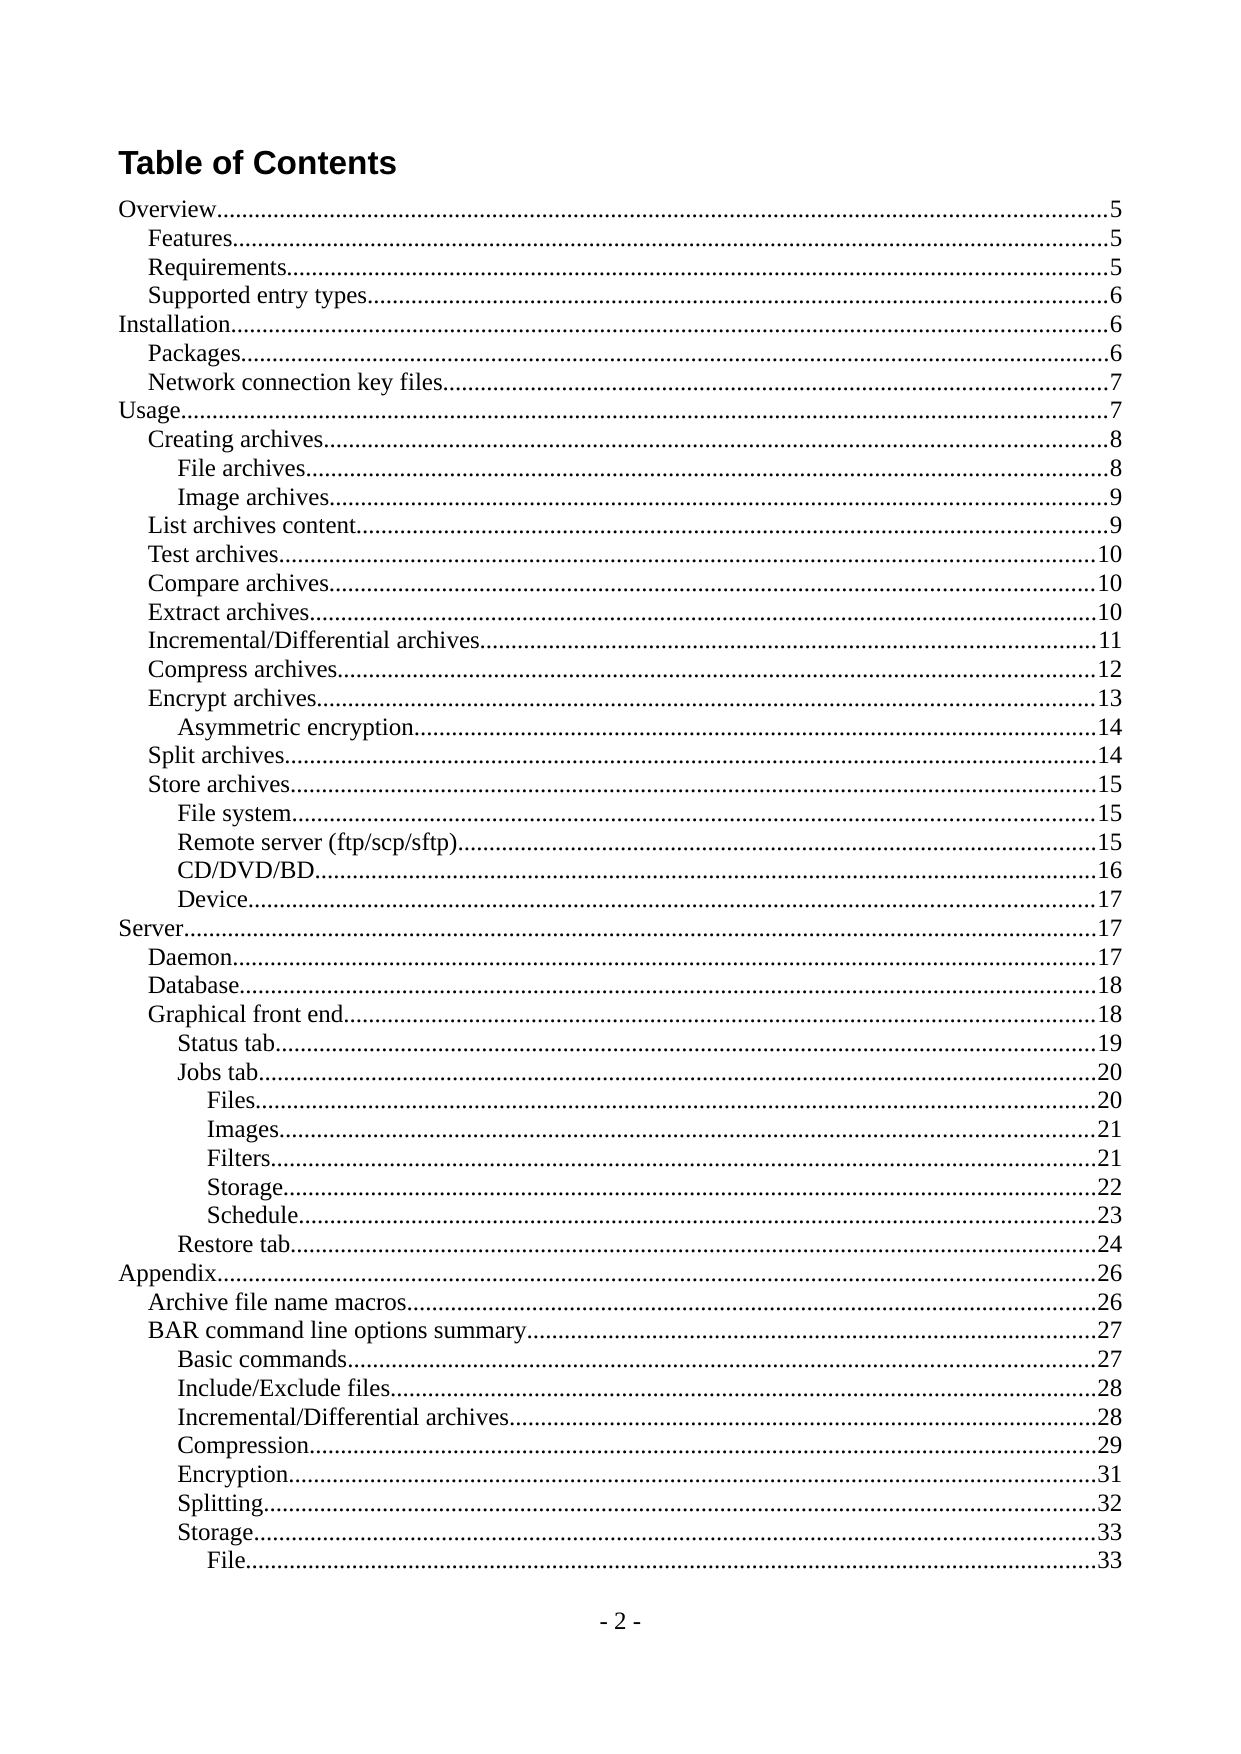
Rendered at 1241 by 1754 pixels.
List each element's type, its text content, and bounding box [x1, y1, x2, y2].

text Compare archives 10 [148, 568, 1122, 597]
text Features 5 [148, 223, 1122, 252]
text Extract archives 10 [148, 597, 1122, 625]
text Storage 22 [207, 1172, 1122, 1200]
text Images 21 [207, 1114, 1122, 1143]
text List archives content 9 [148, 510, 1122, 539]
text Usage 7 [118, 395, 1122, 424]
text Requirements 5 [148, 252, 1122, 280]
text Database 18 [148, 970, 1122, 999]
text Split archives 14 [148, 740, 1122, 769]
text Packages 6 [148, 338, 1122, 367]
text File 33 [207, 1545, 1122, 1574]
text Encryption 31 [177, 1459, 1122, 1488]
text Encrypt archives 13 [148, 683, 1122, 712]
text Storage 33 [177, 1517, 1122, 1545]
text Splitting 32 [177, 1488, 1122, 1517]
text Incremental/Differential archives 11 [148, 625, 1122, 654]
text Daemon 17 [148, 942, 1122, 970]
text Schedule 23 [207, 1200, 1122, 1229]
text Supported entry types 6 [148, 280, 1122, 309]
text Compress archives 12 [148, 654, 1122, 683]
text Asymmetric encryption 14 [177, 712, 1122, 740]
text CD/DVD/BD 16 [177, 855, 1122, 884]
text File system 15 [177, 798, 1122, 827]
text Compression 29 [177, 1430, 1122, 1459]
text Archive file name macros 26 [148, 1287, 1122, 1315]
text Appendix 26 [118, 1258, 1122, 1287]
text File archives 8 [177, 453, 1122, 482]
text Image archives 9 [177, 482, 1122, 510]
text Creating archives 8 [148, 424, 1122, 453]
text Files 20 [207, 1085, 1122, 1114]
text Jobs tab 20 [177, 1057, 1122, 1085]
text Incremental/Differential archives 28 [177, 1402, 1122, 1430]
text Network connection key files 7 [148, 367, 1122, 395]
text Test archives 10 [148, 539, 1122, 568]
text Status tab 19 [177, 1028, 1122, 1057]
subtitle Table of Contents [118, 143, 1122, 182]
text Remote server (ftp/scp/sftp) 15 [177, 827, 1122, 855]
text Filters 21 [207, 1143, 1122, 1172]
text BAR command line options summary 27 [148, 1315, 1122, 1344]
text Overview 5 [118, 194, 1122, 223]
text Include/Exclude files 28 [177, 1373, 1122, 1402]
text Restore tab 24 [177, 1229, 1122, 1258]
text Device 17 [177, 884, 1122, 913]
text Installation 6 [118, 309, 1122, 338]
text Basic commands 27 [177, 1344, 1122, 1373]
text Store archives 15 [148, 769, 1122, 798]
text Graphical front end 18 [148, 999, 1122, 1028]
text Server 17 [118, 913, 1122, 942]
